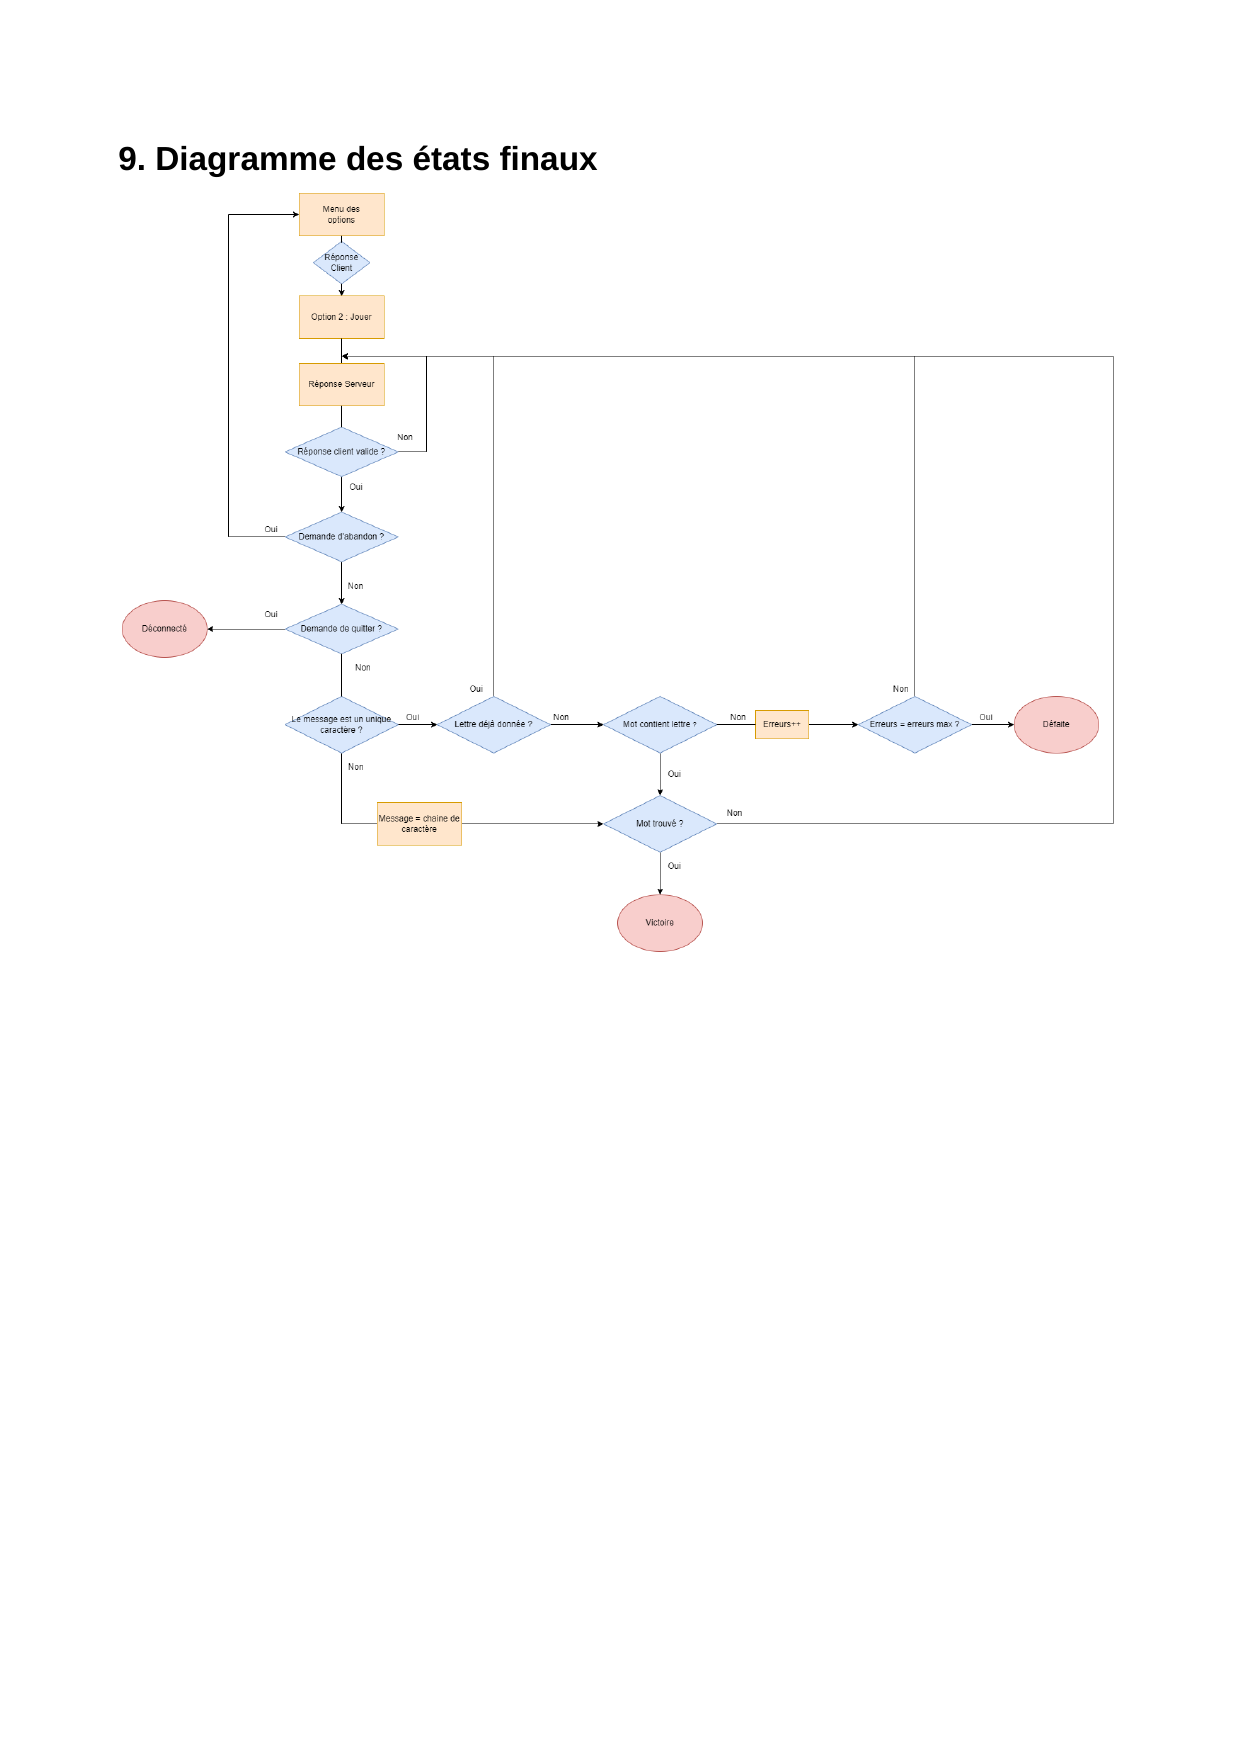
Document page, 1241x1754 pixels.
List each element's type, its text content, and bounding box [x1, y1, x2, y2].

picture [118, 190, 1123, 955]
subtitle 9. Diagramme des états finaux [118, 139, 1122, 177]
